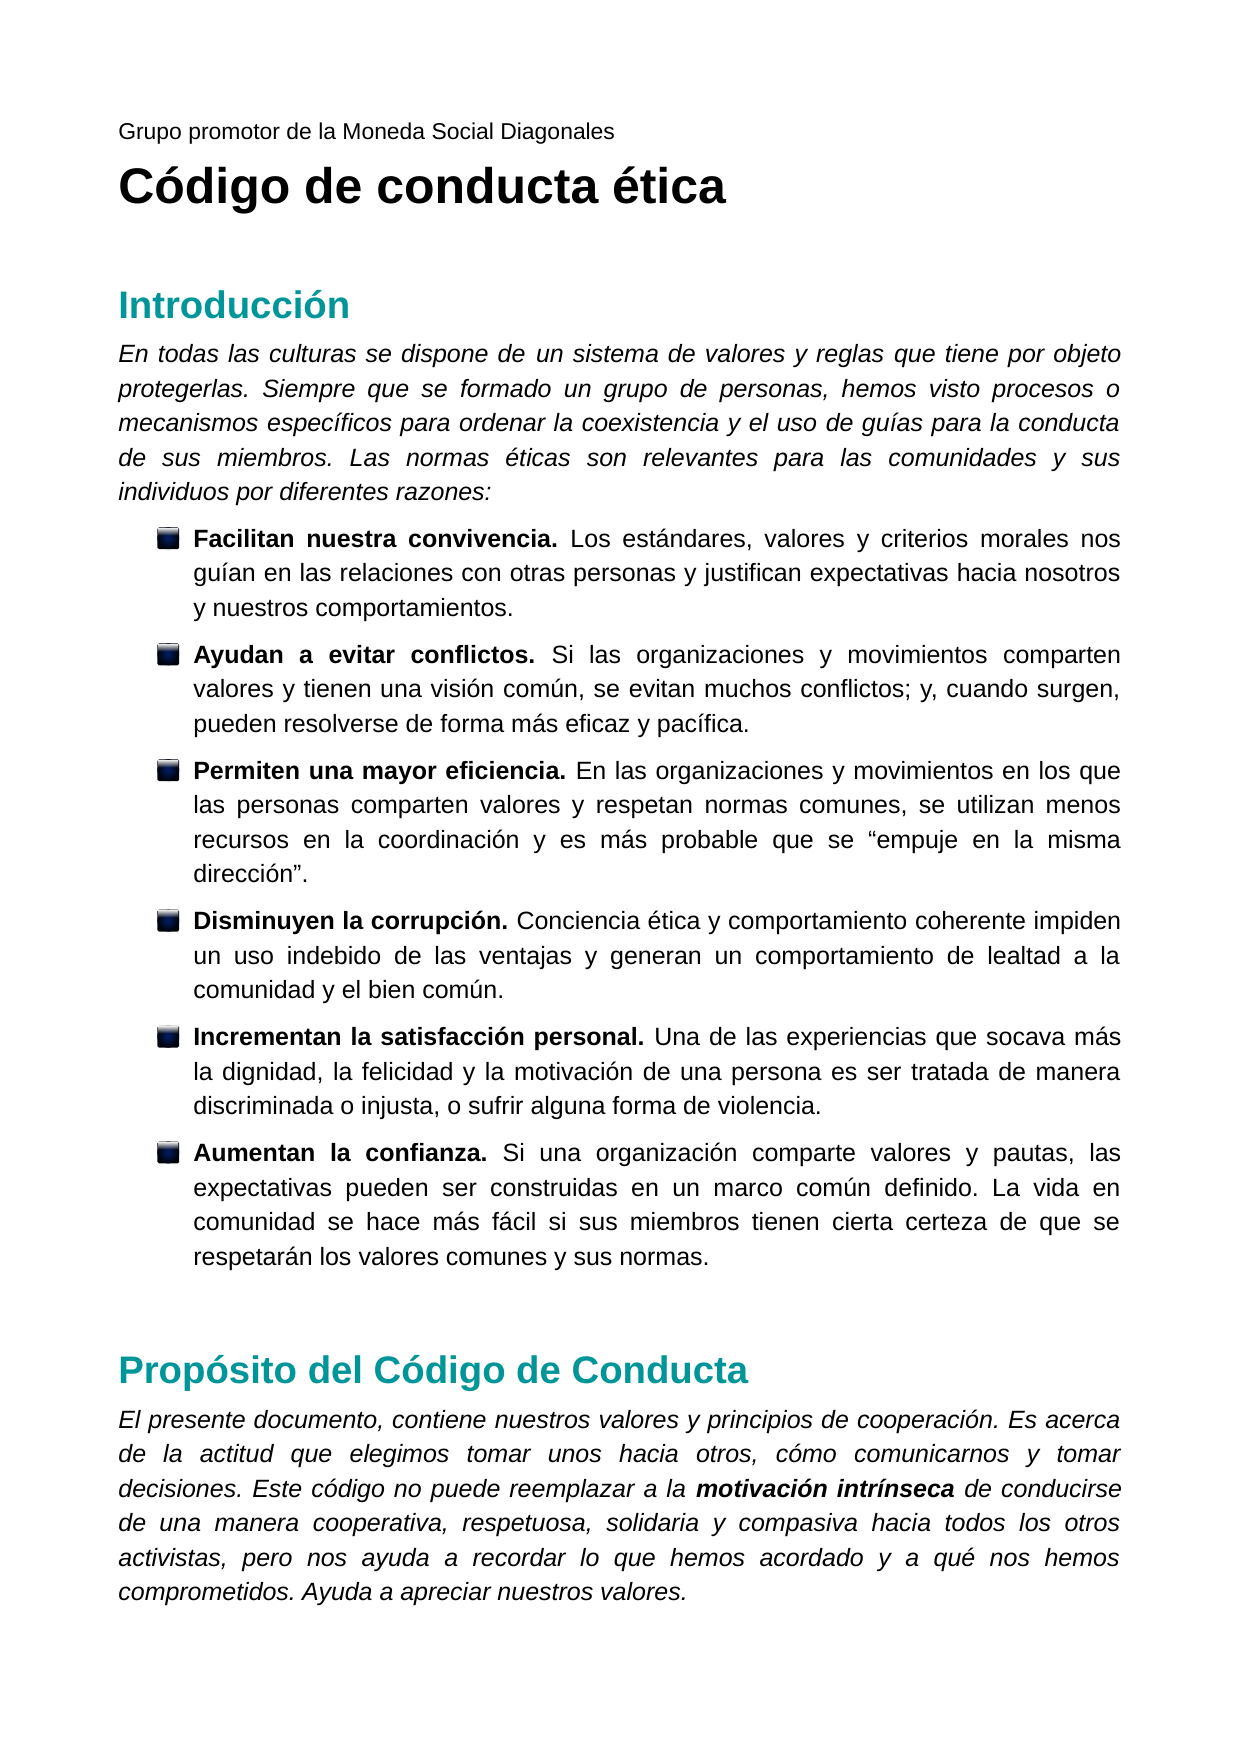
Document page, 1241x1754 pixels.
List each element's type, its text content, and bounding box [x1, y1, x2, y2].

text En todas las culturas se dispone de un sistema de valores y reglas que tiene por objeto protegerlas. Siempre que se formado un grupo de personas, hemos visto procesos o mecanismos específicos para ordenar la coexistencia y el uso de guías para la conducta de sus miembros. Las normas éticas son relevantes para las comunidades y sus individuos por diferentes razones: [118, 339, 1122, 506]
text Grupo promotor de la Moneda Social Diagonales [118, 118, 1122, 144]
text Código de conducta ética [118, 157, 1122, 214]
list Permiten una mayor eficiencia. En las organizaciones y movimientos en los que las personas comparten valores y respetan normas comunes, se utilizan menos recursos en la coordinación y es más probable que se “empuje en la misma dirección”. [156, 756, 1122, 888]
text El presente documento, contiene nuestros valores y principios de cooperación. Es acerca de la actitud que elegimos tomar unos hacia otros, cómo comunicarnos y tomar decisiones. Este código no puede reemplazar a la motivación intrínseca de conducirse de una manera cooperativa, respetuosa, solidaria y compasiva hacia todos los otros activistas, pero nos ayuda a recordar lo que hemos acordado y a qué nos hemos comprometidos. Ayuda a apreciar nuestros valores. [118, 1404, 1122, 1606]
subtitle Introducción [118, 282, 1122, 327]
list Aumentan la confianza. Si una organización comparte valores y pautas, las expectativas pueden ser construidas en un marco común definido. La vida en comunidad se hace más fácil si sus miembros tienen cierta certeza de que se respetarán los valores comunes y sus normas. [156, 1138, 1122, 1270]
list Facilitan nuestra convivencia. Los estándares, valores y criterios morales nos guían en las relaciones con otras personas y justifican expectativas hacia nosotros y nuestros comportamientos. [156, 524, 1122, 622]
list Disminuyen la corrupción. Conciencia ética y comportamiento coherente impiden un uso indebido de las ventajas y generan un comportamiento de lealtad a la comunidad y el bien común. [156, 906, 1122, 1004]
list Incrementan la satisfacción personal. Una de las experiencias que socava más la dignidad, la felicidad y la motivación de una persona es ser tratada de manera discriminada o injusta, o sufrir alguna forma de violencia. [156, 1022, 1122, 1120]
subtitle Propósito del Código de Conducta [118, 1348, 1122, 1392]
list Ayudan a evitar conflictos. Si las organizaciones y movimientos comparten valores y tienen una visión común, se evitan muchos conflictos; y, cuando surgen, pueden resolverse de forma más eficaz y pacífica. [156, 640, 1122, 738]
